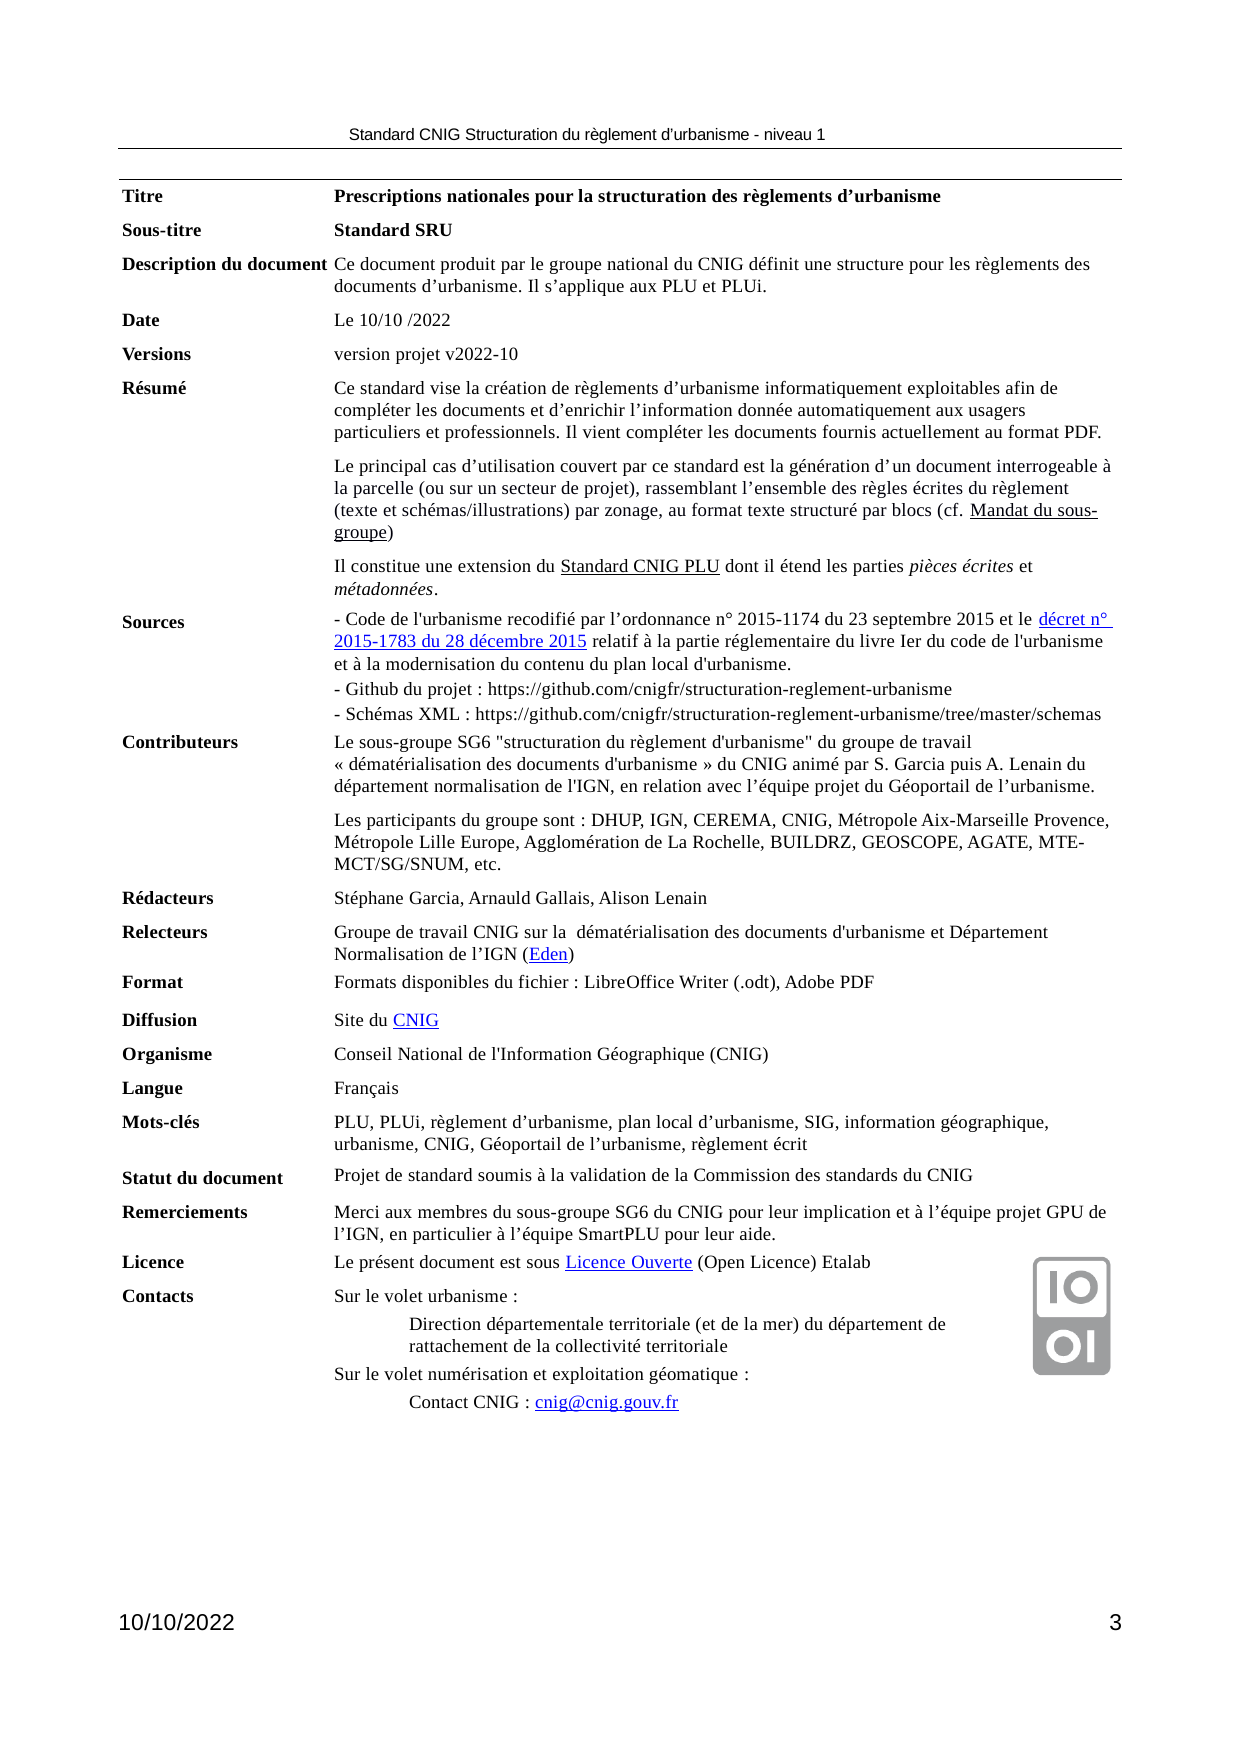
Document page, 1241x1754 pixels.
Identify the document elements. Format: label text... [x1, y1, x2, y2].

table_cell Relecteurs [119, 914, 331, 964]
table_cell Sous-titre [119, 213, 331, 247]
table_header Prescriptions nationales pour la structuration des règlements d’urbanisme [331, 180, 1122, 213]
table_cell Site du CNIG [331, 1003, 1122, 1037]
table_cell Merci aux membres du sous-groupe SG6 du CNIG pour leur implication et à l’équipe projet GPU de l’IGN, en particulier à l’équipe SmartPLU pour leur aide. [331, 1195, 1122, 1245]
table_cell Rédacteurs [119, 880, 331, 914]
table_cell Mots-clés [119, 1105, 331, 1161]
table_cell Description du document [119, 247, 331, 303]
table_cell Langue [119, 1071, 331, 1104]
table_cell Versions [119, 337, 331, 371]
table_cell Français [331, 1071, 1122, 1104]
table_cell Contributeurs [119, 724, 331, 880]
table_cell Sources [119, 605, 331, 724]
table_cell - Code de l'urbanisme recodifié par l’ordonnance n° 2015-1174 du 23 septembre 2015 et le décret n° 2015-1783 du 28 décembre 2015 relatif à la partie réglementaire du livre Ier du code de l'urbanisme et à la modernisation du contenu du plan local d'urbanisme. - Github du projet : https://github.com/cnigfr/structuration-reglement-urbanisme - Schémas XML : https://github.com/cnigfr/structuration-reglement-urbanisme/tree/master/schemas [331, 605, 1122, 724]
table_cell Projet de standard soumis à la validation de la Commission des standards du CNIG [331, 1161, 1122, 1194]
table_cell Statut du document [119, 1161, 331, 1194]
picture [1030, 1254, 1114, 1378]
table_cell Le présent document est sous Licence Ouverte (Open Licence) Etalab [331, 1245, 1016, 1279]
table_cell Le sous-groupe SG6 "structuration du règlement d'urbanisme" du groupe de travail « dématérialisation des documents d'urbanisme » du CNIG animé par S. Garcia puis A. Lenain du département normalisation de l'IGN, en relation avec l’équipe projet du Géoportail de l’urbanisme. Les participants du groupe sont : DHUP, IGN, CEREMA, CNIG, Métropole Aix-Marseille Provence, Métropole Lille Europe, Agglomération de La Rochelle, BUILDRZ, GEOSCOPE, AGATE, MTE-MCT/SG/SNUM, etc. [331, 724, 1122, 880]
table_cell Format [119, 964, 331, 1003]
table_cell Contacts [119, 1279, 331, 1413]
table_cell Sur le volet urbanisme : Direction départementale territoriale (et de la mer) du département de rattachement de la collectivité territoriale Sur le volet numérisation et exploitation géomatique : Contact CNIG : cnig@cnig.gouv.fr [331, 1279, 1016, 1413]
table_cell Le 10/10 /2022 [331, 303, 1122, 337]
table_cell Formats disponibles du fichier : LibreOffice Writer (.odt), Adobe PDF [331, 964, 1122, 1003]
table_cell Standard SRU [331, 213, 1122, 247]
table_cell Ce document produit par le groupe national du CNIG définit une structure pour les règlements des documents d’urbanisme. Il s’applique aux PLU et PLUi. [331, 247, 1122, 303]
table_cell Licence [119, 1245, 331, 1279]
table_cell Résumé [119, 371, 331, 605]
table_cell Ce standard vise la création de règlements d’urbanisme informatiquement exploitables afin de compléter les documents et d’enrichir l’information donnée automatiquement aux usagers particuliers et professionnels. Il vient compléter les documents fournis actuellement au format PDF. Le principal cas d’utilisation couvert par ce standard est la génération d’un document interrogeable à la parcelle (ou sur un secteur de projet), rassemblant l’ensemble des règles écrites du règlement (texte et schémas/illustrations) par zonage, au format texte structuré par blocs (cf. Mandat du sous-groupe) Il constitue une extension du Standard CNIG PLU dont il étend les parties pièces écrites et métadonnées. [331, 371, 1122, 605]
table_cell [1016, 1245, 1122, 1413]
table_cell Groupe de travail CNIG sur la dématérialisation des documents d'urbanisme et Département Normalisation de l’IGN (Eden) [331, 914, 1122, 964]
table_cell Date [119, 303, 331, 337]
table_cell version projet v2022-10 [331, 337, 1122, 371]
table_cell Stéphane Garcia, Arnauld Gallais, Alison Lenain [331, 880, 1122, 914]
table_cell Organisme [119, 1037, 331, 1071]
table_cell Remerciements [119, 1195, 331, 1245]
table_cell PLU, PLUi, règlement d’urbanisme, plan local d’urbanisme, SIG, information géographique, urbanisme, CNIG, Géoportail de l’urbanisme, règlement écrit [331, 1105, 1122, 1161]
table_header Titre [119, 180, 331, 213]
table_cell Conseil National de l'Information Géographique (CNIG) [331, 1037, 1122, 1071]
table_cell Diffusion [119, 1003, 331, 1037]
